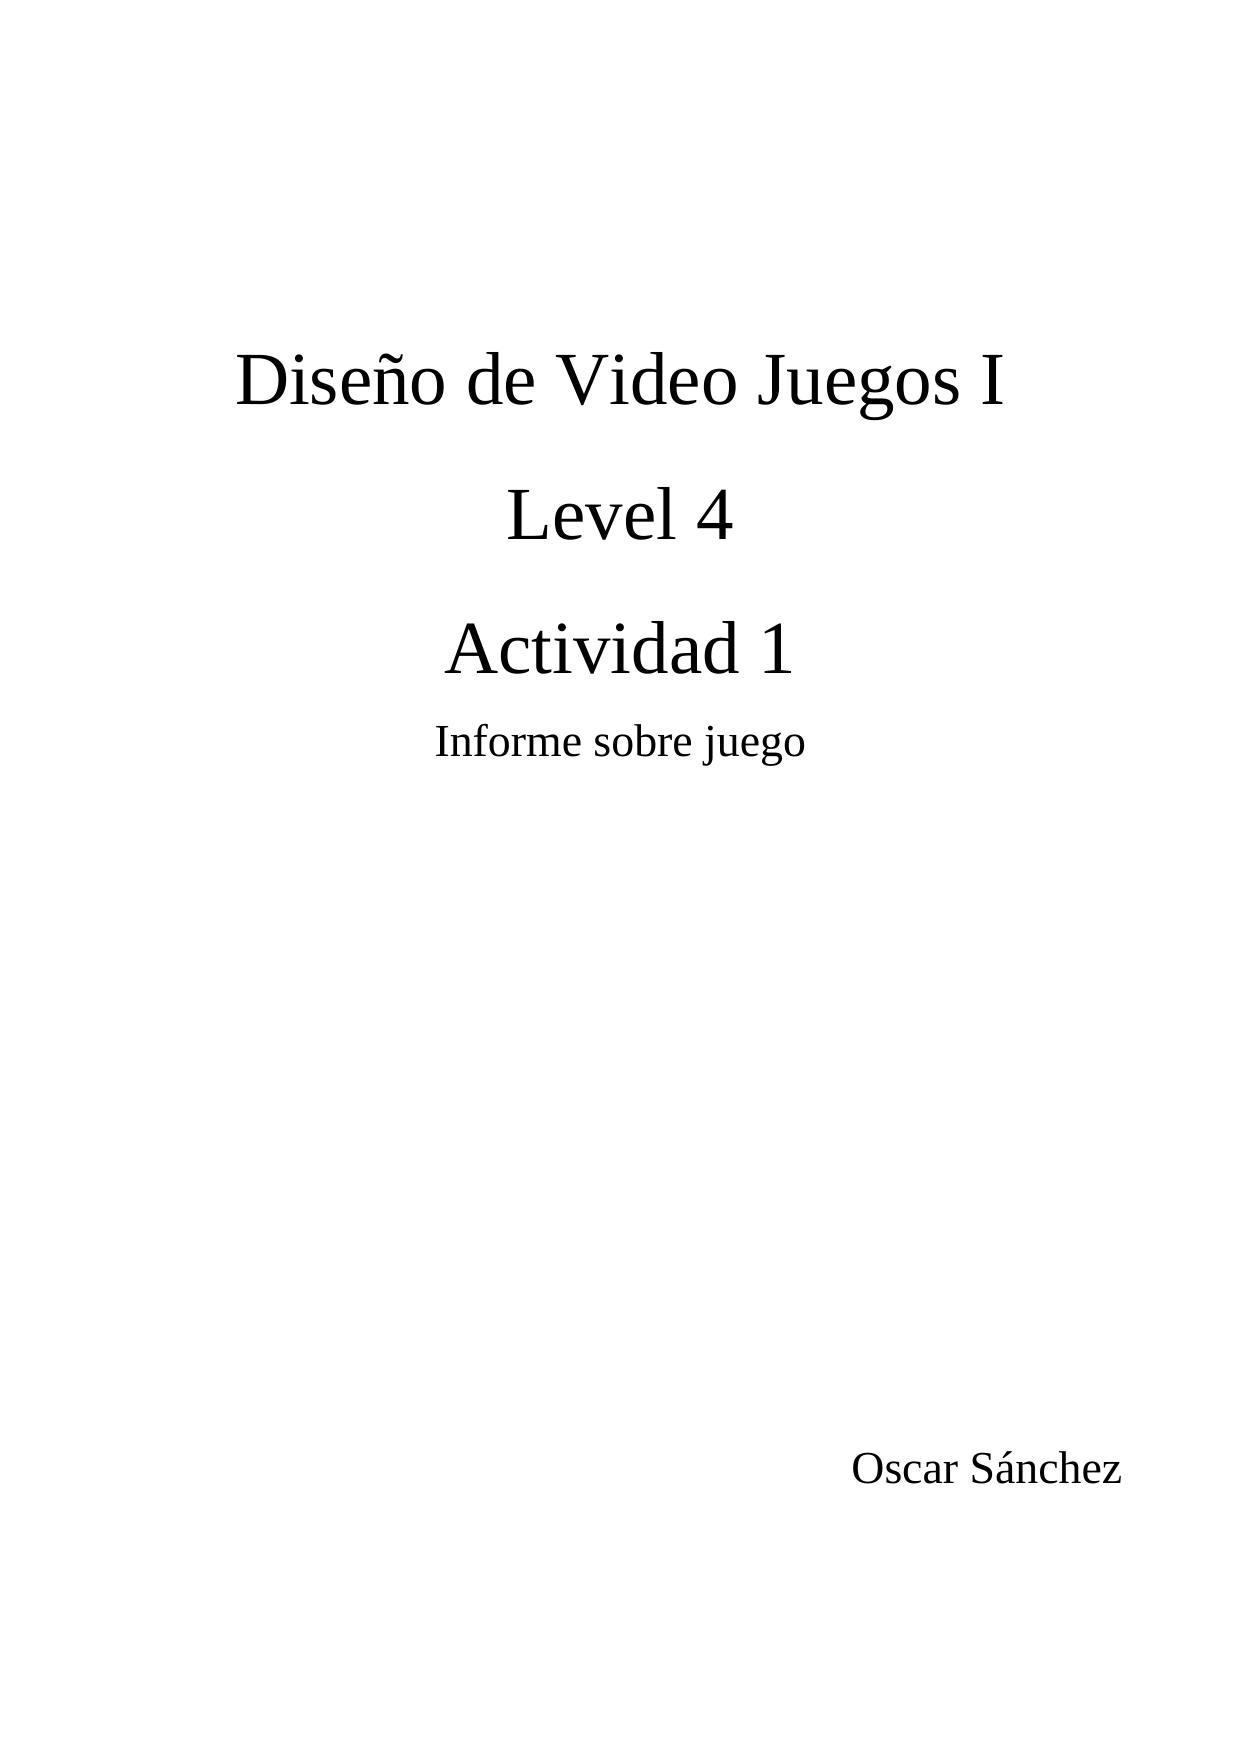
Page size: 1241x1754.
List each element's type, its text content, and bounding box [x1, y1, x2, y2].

text Oscar Sánchez [118, 1440, 1122, 1493]
text Diseño de Video Juegos I [118, 335, 1122, 421]
text Informe sobre juego [118, 714, 1122, 766]
text Level 4 [118, 469, 1122, 555]
text Actividad 1 [118, 603, 1122, 690]
